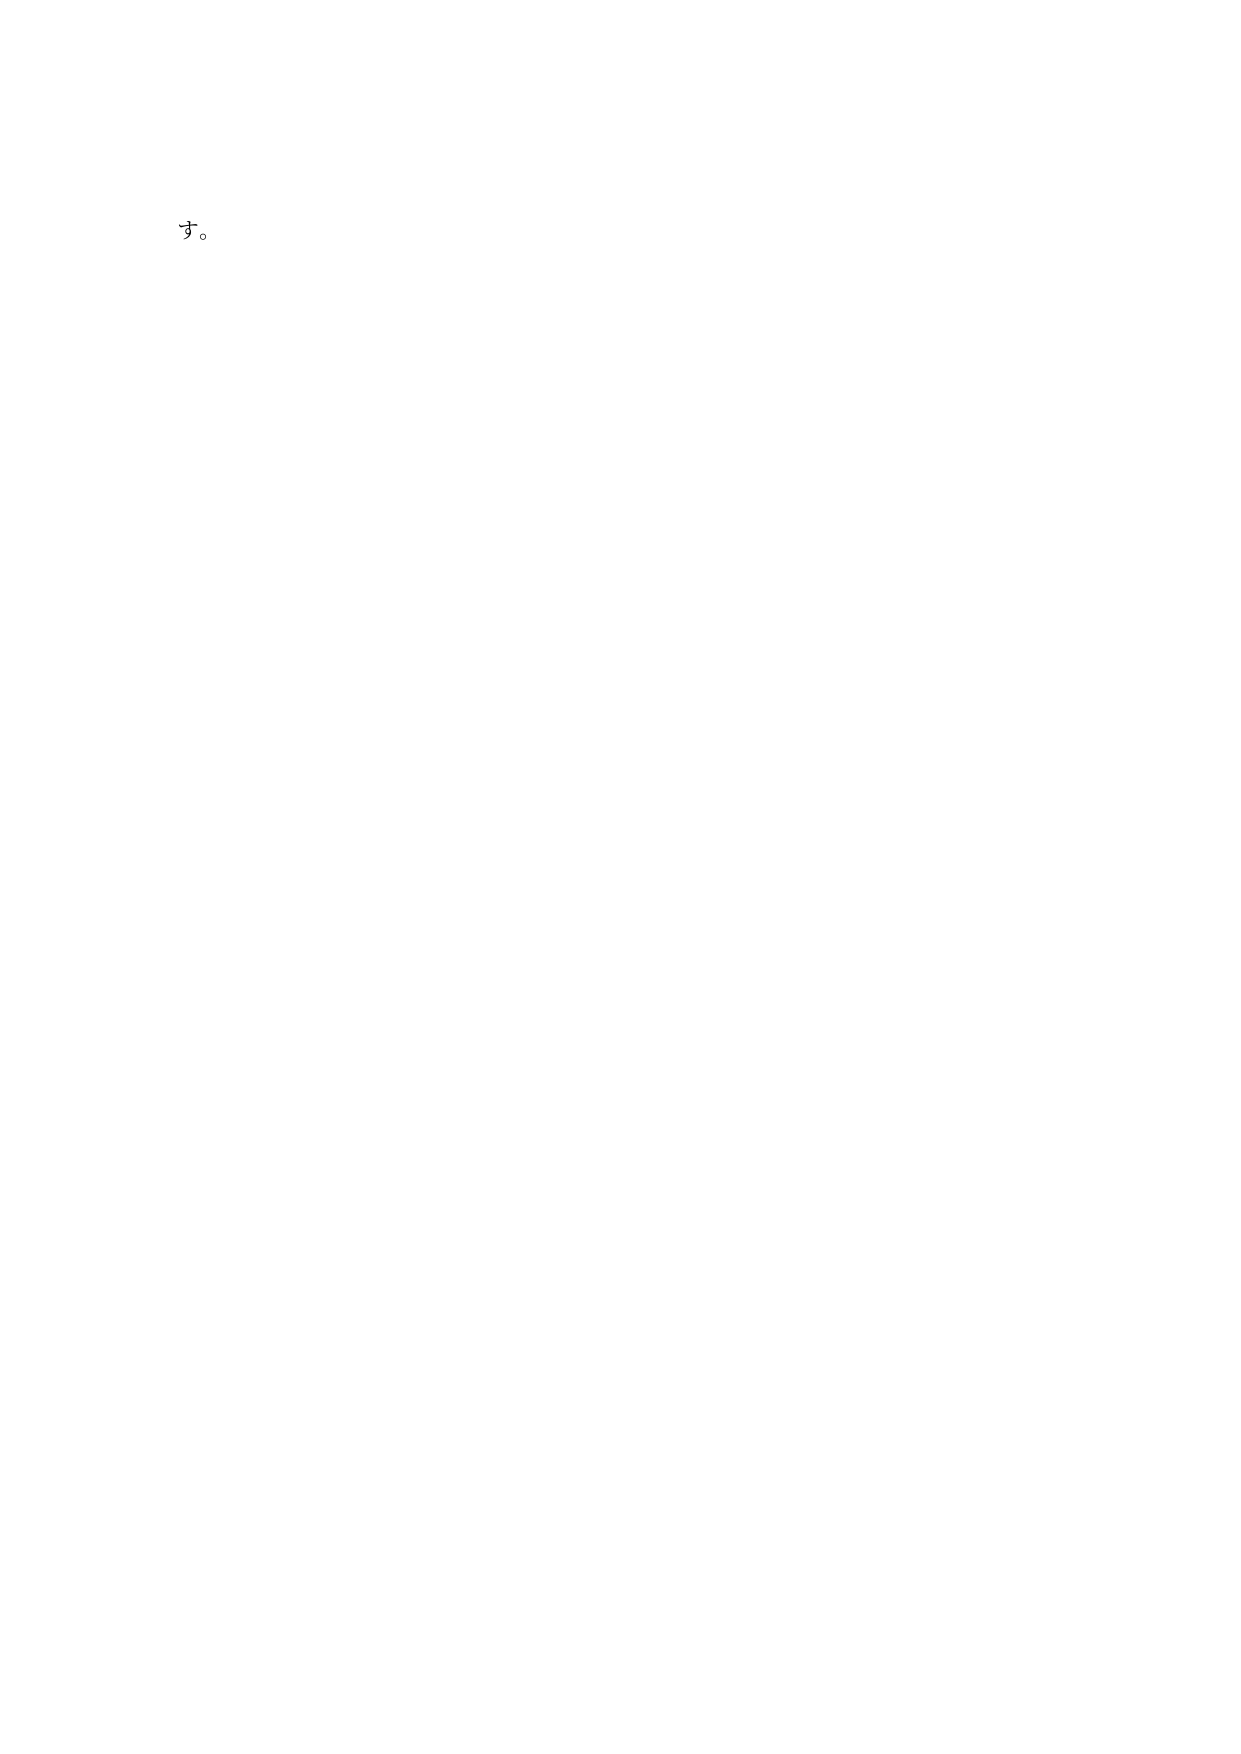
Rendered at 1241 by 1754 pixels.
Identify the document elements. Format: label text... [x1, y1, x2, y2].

text 拡張部の特徴としては、バイナリデータ、データの圧縮などが可能になっています。また、拡張属性にはまだ未使用のフラグが残っているため、今後更に拡張される可能性があります。 [177, 207, 1063, 244]
